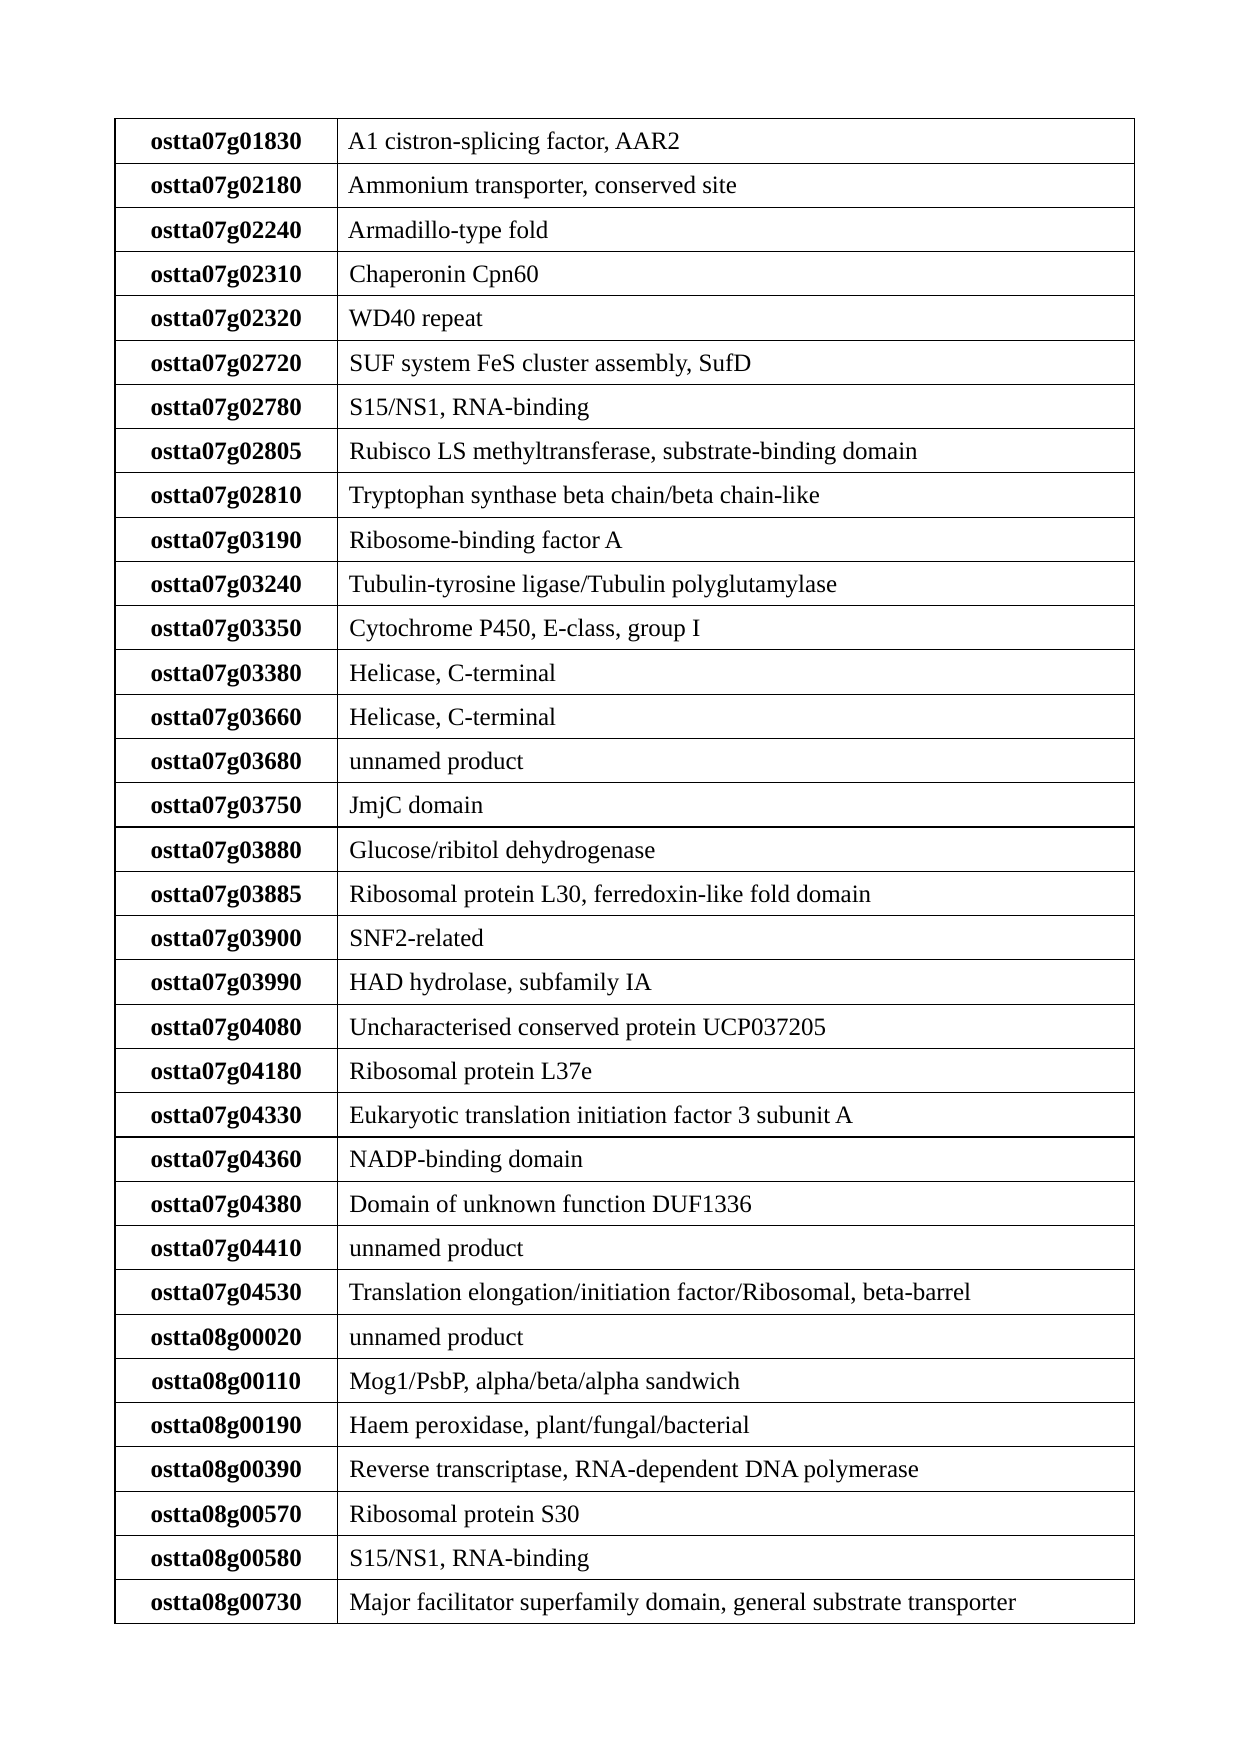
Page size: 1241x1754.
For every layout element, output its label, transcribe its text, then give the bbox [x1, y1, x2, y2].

table_cell ostta07g02720 [116, 341, 337, 384]
table_cell [1135, 1579, 1240, 1623]
table_cell ostta07g04410 [116, 1226, 337, 1269]
table_cell Ribosomal protein S30 [338, 1492, 1134, 1535]
table_cell ostta07g03885 [116, 872, 337, 915]
table_cell ostta07g02240 [116, 208, 337, 251]
table_cell ostta08g00190 [116, 1403, 337, 1446]
table_cell [1135, 1004, 1240, 1048]
table_cell ostta08g00110 [116, 1359, 337, 1402]
table_cell Mog1/PsbP, alpha/beta/alpha sandwich [338, 1359, 1134, 1402]
table_cell [1135, 782, 1240, 826]
table_cell [1135, 871, 1240, 915]
table_cell Cytochrome P450, E-class, group I [338, 606, 1134, 649]
table_cell [1135, 1136, 1240, 1181]
table_cell SNF2-related [338, 916, 1134, 959]
table_cell ostta08g00390 [116, 1447, 337, 1491]
table_cell Translation elongation/initiation factor/Ribosomal, beta-barrel [338, 1270, 1134, 1313]
table_cell HAD hydrolase, subfamily IA [338, 960, 1134, 1003]
table_cell Helicase, C-terminal [338, 650, 1134, 694]
table_cell S15/NS1, RNA-binding [338, 385, 1134, 428]
table_cell Uncharacterised conserved protein UCP037205 [338, 1005, 1134, 1048]
table_cell ostta07g02310 [116, 252, 337, 295]
table_cell ostta07g04360 [116, 1138, 337, 1181]
table_cell [1135, 207, 1240, 251]
table_cell unnamed product [338, 1315, 1134, 1358]
table_cell ostta07g04080 [116, 1005, 337, 1048]
table_cell SUF system FeS cluster assembly, SufD [338, 341, 1134, 384]
table_cell Ribosome-binding factor A [338, 518, 1134, 561]
table_cell [1135, 826, 1240, 871]
table_cell ostta08g00580 [116, 1536, 337, 1579]
table_cell WD40 repeat [338, 296, 1134, 339]
table_cell [1135, 959, 1240, 1003]
table_cell [1135, 605, 1240, 649]
table_cell Helicase, C-terminal [338, 695, 1134, 738]
table_cell Ribosomal protein L37e [338, 1049, 1134, 1092]
table_cell ostta07g03660 [116, 695, 337, 738]
table_cell NADP-binding domain [338, 1138, 1134, 1181]
table_cell ostta07g02805 [116, 429, 337, 472]
table_cell [1135, 1446, 1240, 1491]
table_cell [1135, 738, 1240, 782]
table_cell ostta08g00020 [116, 1315, 337, 1358]
table_cell [1135, 163, 1240, 207]
table_cell [1135, 1225, 1240, 1269]
table_cell [1135, 649, 1240, 694]
table_cell ostta07g01830 [116, 119, 337, 162]
table_cell ostta07g03990 [116, 960, 337, 1003]
table_cell ostta07g02320 [116, 296, 337, 339]
table_cell [1135, 915, 1240, 959]
table_cell Ammonium transporter, conserved site [338, 164, 1134, 207]
table_cell [1135, 472, 1240, 517]
table_cell [1135, 1181, 1240, 1225]
table_cell Tryptophan synthase beta chain/beta chain-like [338, 473, 1134, 517]
table_cell [1135, 1269, 1240, 1313]
table_cell [1135, 118, 1240, 162]
table_cell ostta07g04330 [116, 1093, 337, 1136]
table_cell Eukaryotic translation initiation factor 3 subunit A [338, 1093, 1134, 1136]
table_cell JmjC domain [338, 783, 1134, 826]
table_cell Haem peroxidase, plant/fungal/bacterial [338, 1403, 1134, 1446]
table_cell ostta07g02810 [116, 473, 337, 517]
table_cell Chaperonin Cpn60 [338, 252, 1134, 295]
table_cell S15/NS1, RNA-binding [338, 1536, 1134, 1579]
table_cell ostta07g04530 [116, 1270, 337, 1313]
table_cell [1135, 251, 1240, 295]
table_cell [1135, 1535, 1240, 1579]
table_cell ostta07g02780 [116, 385, 337, 428]
table_cell Armadillo-type fold [338, 208, 1134, 251]
table_cell unnamed product [338, 1226, 1134, 1269]
table_cell ostta07g03350 [116, 606, 337, 649]
table_cell ostta07g04380 [116, 1182, 337, 1225]
table_cell [1135, 295, 1240, 339]
table_cell [1135, 1314, 1240, 1358]
table_cell [1135, 517, 1240, 561]
table_cell Glucose/ribitol dehydrogenase [338, 828, 1134, 871]
table_cell Tubulin-tyrosine ligase/Tubulin polyglutamylase [338, 562, 1134, 605]
table_cell Reverse transcriptase, RNA-dependent DNA polymerase [338, 1447, 1134, 1491]
table_cell ostta08g00730 [116, 1580, 337, 1623]
table_cell [1135, 1358, 1240, 1402]
table_cell ostta07g03880 [116, 828, 337, 871]
table_cell [1135, 1402, 1240, 1446]
table_cell ostta07g03240 [116, 562, 337, 605]
table_cell [1135, 428, 1240, 472]
table_cell ostta07g02180 [116, 164, 337, 207]
table_cell A1 cistron-splicing factor, AAR2 [338, 119, 1134, 162]
table_cell ostta07g03900 [116, 916, 337, 959]
table_cell Rubisco LS methyltransferase, substrate-binding domain [338, 429, 1134, 472]
table_cell [1135, 1048, 1240, 1092]
table_cell Major facilitator superfamily domain, general substrate transporter [338, 1580, 1134, 1623]
table_cell unnamed product [338, 739, 1134, 782]
table_cell [1135, 1092, 1240, 1136]
table_cell ostta07g03680 [116, 739, 337, 782]
table_cell ostta08g00570 [116, 1492, 337, 1535]
table_cell [1135, 384, 1240, 428]
table_cell ostta07g03190 [116, 518, 337, 561]
table_cell ostta07g04180 [116, 1049, 337, 1092]
table_cell [1135, 561, 1240, 605]
table_cell [1135, 1491, 1240, 1535]
table_cell [1135, 340, 1240, 384]
table_cell ostta07g03750 [116, 783, 337, 826]
table_cell ostta07g03380 [116, 650, 337, 694]
table_cell Ribosomal protein L30, ferredoxin-like fold domain [338, 872, 1134, 915]
table_cell [1135, 694, 1240, 738]
table_cell Domain of unknown function DUF1336 [338, 1182, 1134, 1225]
